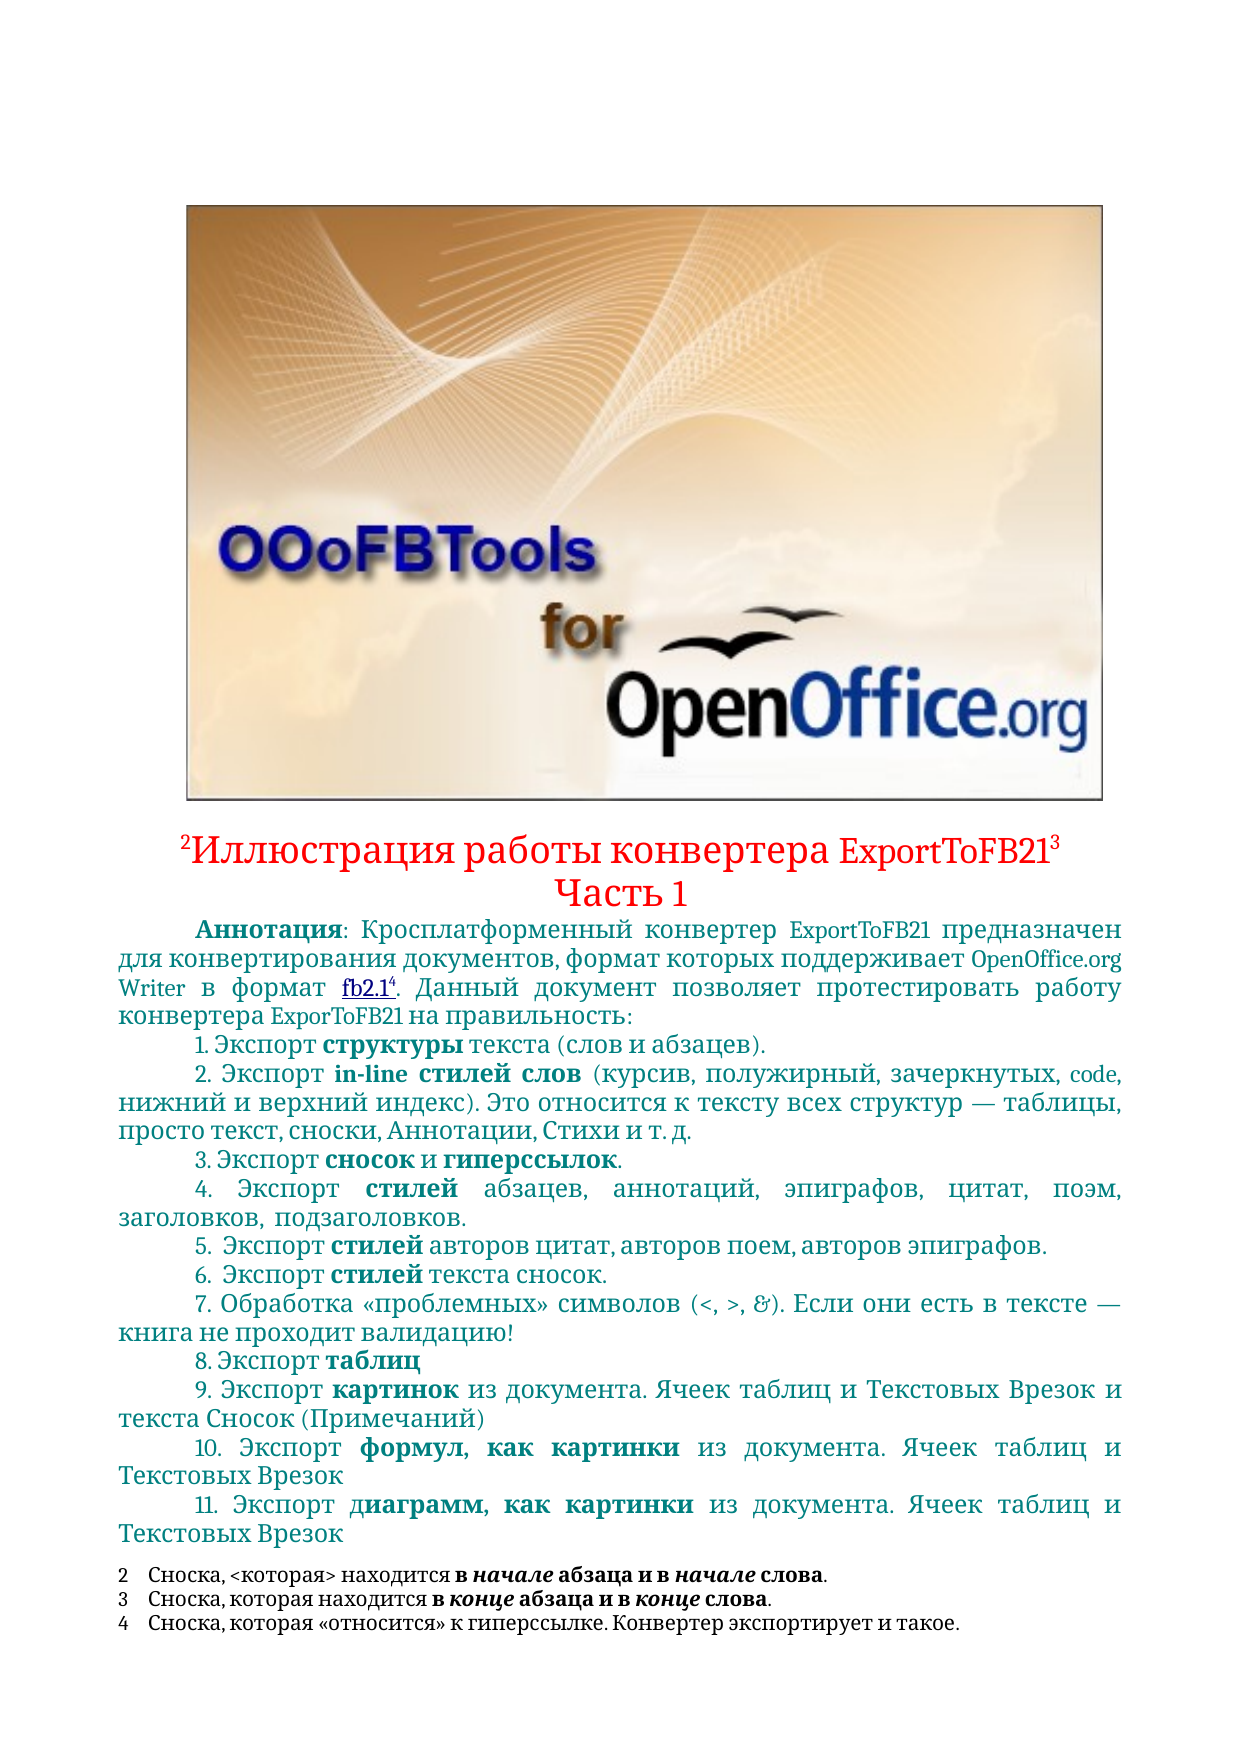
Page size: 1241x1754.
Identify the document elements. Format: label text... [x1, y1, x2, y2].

text Сноска, которая «относится» к гиперссылке. Конвертер экспортирует и такое. [118, 1612, 1122, 1636]
text 8. Экспорт таблиц [118, 1347, 1122, 1376]
text Иллюстрация работы конвертера ExportToFB21 [118, 830, 1122, 873]
text 1. Экспорт структуры текста (слов и абзацев). [118, 1031, 1122, 1060]
text Часть 1 [118, 873, 1122, 916]
text Сноска, <которая> находится в начале абзаца и в начале слова. [118, 1564, 1122, 1588]
text 5. Экспорт стилей авторов цитат, авторов поем, авторов эпиграфов. [118, 1232, 1122, 1261]
text 6. Экспорт стилей текста сносок. [118, 1261, 1122, 1290]
text 10. Экспорт формул, как картинки из документа. Ячеек таблиц и Текстовых Врезок [118, 1433, 1122, 1491]
text 4. Экспорт стилей абзацев, аннотаций, эпиграфов, цитат, поэм, заголовков, подзаголовков. [118, 1175, 1122, 1232]
text Сноска, которая находится в конце абзаца и в конце слова. [118, 1588, 1122, 1612]
text 3. Экспорт сносок и гиперссылок. [118, 1146, 1122, 1175]
text 7. Обработка «проблемных» символов (<, >, &). Если они есть в тексте — книга не проходит валидацию! [118, 1290, 1122, 1347]
picture [186, 205, 1103, 801]
text 11. Экспорт диаграмм, как картинки из документа. Ячеек таблиц и Текстовых Врезок [118, 1491, 1122, 1548]
text 9. Экспорт картинок из документа. Ячеек таблиц и Текстовых Врезок и текста Сносок (Примечаний) [118, 1376, 1122, 1433]
text Аннотация: Кросплатформенный конвертер ExportToFB21 предназначен для конвертирования документов, формат которых поддерживает OpenOffice.org Writer в формат fb2.1. Данный документ позволяет протестировать работу конвертера ExporToFB21 на правильность: [118, 916, 1122, 1031]
text 2. Экспорт in-line стилей слов (курсив, полужирный, зачеркнутых, code, нижний и верхний индекс). Это относится к тексту всех структур — таблицы, просто текст, сноски, Аннотации, Стихи и т. д. [118, 1060, 1122, 1146]
